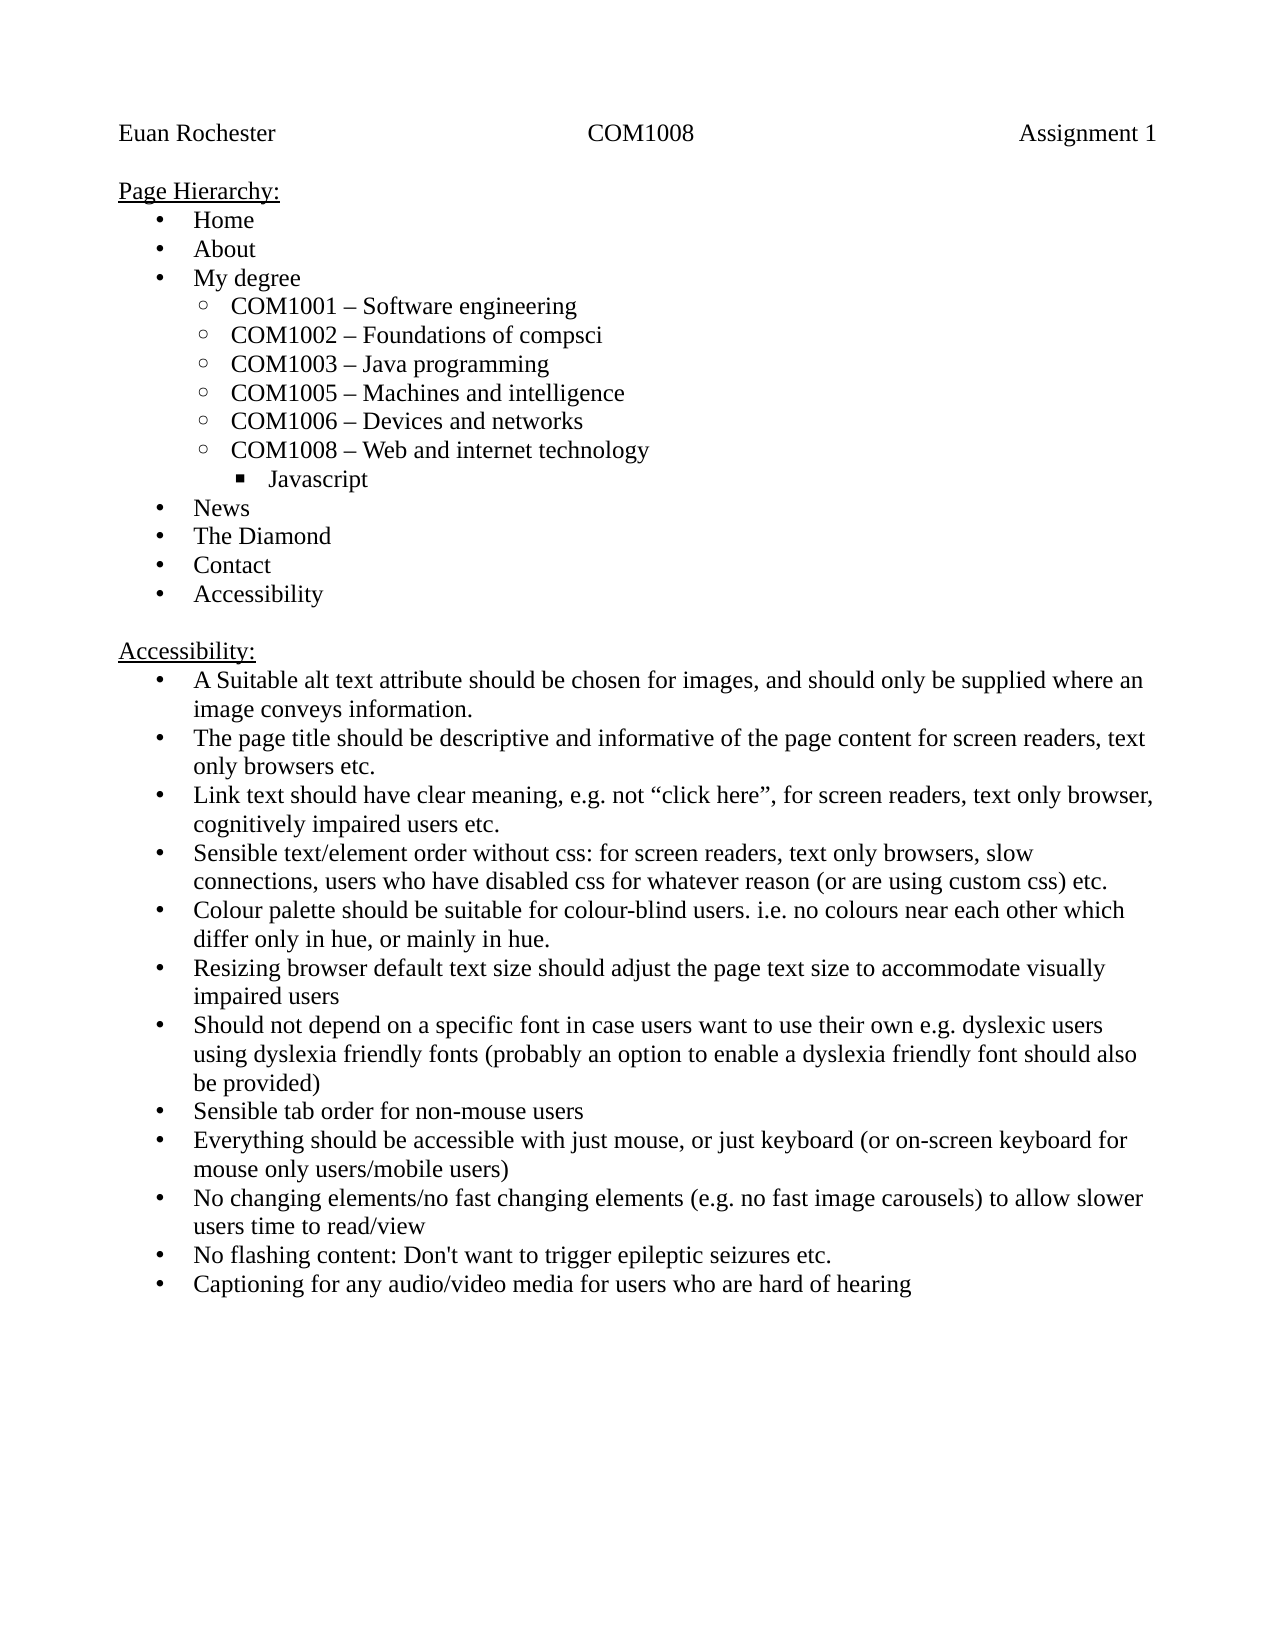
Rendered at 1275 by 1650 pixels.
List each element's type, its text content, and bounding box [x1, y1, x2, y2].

list News [156, 493, 1157, 521]
text Page Hierarchy: [118, 176, 1157, 205]
list COM1008 – Web and internet technology [193, 435, 1157, 464]
list Home [156, 205, 1157, 234]
list Link text should have clear meaning, e.g. not “click here”, for screen readers, text only browser, cognitively impaired users etc. [156, 780, 1157, 838]
list COM1001 – Software engineering [193, 291, 1157, 320]
list The Diamond [156, 521, 1157, 550]
list Sensible text/element order without css: for screen readers, text only browsers, slow connections, users who have disabled css for whatever reason (or are using custom css) etc. [156, 838, 1157, 895]
list A Suitable alt text attribute should be chosen for images, and should only be supplied where an image conveys information. [156, 665, 1157, 723]
list COM1006 – Devices and networks [193, 406, 1157, 435]
list Colour palette should be suitable for colour-blind users. i.e. no colours near each other which differ only in hue, or mainly in hue. [156, 895, 1157, 953]
list No changing elements/no fast changing elements (e.g. no fast image carousels) to allow slower users time to read/view [156, 1183, 1157, 1240]
text Accessibility: [118, 636, 1157, 665]
list COM1003 – Java programming [193, 349, 1157, 378]
list Contact [156, 550, 1157, 579]
list Sensible tab order for non-mouse users [156, 1096, 1157, 1125]
list No flashing content: Don't want to trigger epileptic seizures etc. [156, 1240, 1157, 1269]
list About [156, 234, 1157, 263]
list Resizing browser default text size should adjust the page text size to accommodate visually impaired users [156, 953, 1157, 1010]
list Accessibility [156, 579, 1157, 608]
list COM1002 – Foundations of compsci [193, 320, 1157, 349]
list Everything should be accessible with just mouse, or just keyboard (or on-screen keyboard for mouse only users/mobile users) [156, 1125, 1157, 1183]
list The page title should be descriptive and informative of the page content for screen readers, text only browsers etc. [156, 723, 1157, 780]
list Javascript [231, 464, 1157, 493]
list COM1005 – Machines and intelligence [193, 378, 1157, 406]
list My degree [156, 263, 1157, 291]
list Captioning for any audio/video media for users who are hard of hearing [156, 1269, 1157, 1298]
list Should not depend on a specific font in case users want to use their own e.g. dyslexic users using dyslexia friendly fonts (probably an option to enable a dyslexia friendly font should also be provided) [156, 1010, 1157, 1096]
